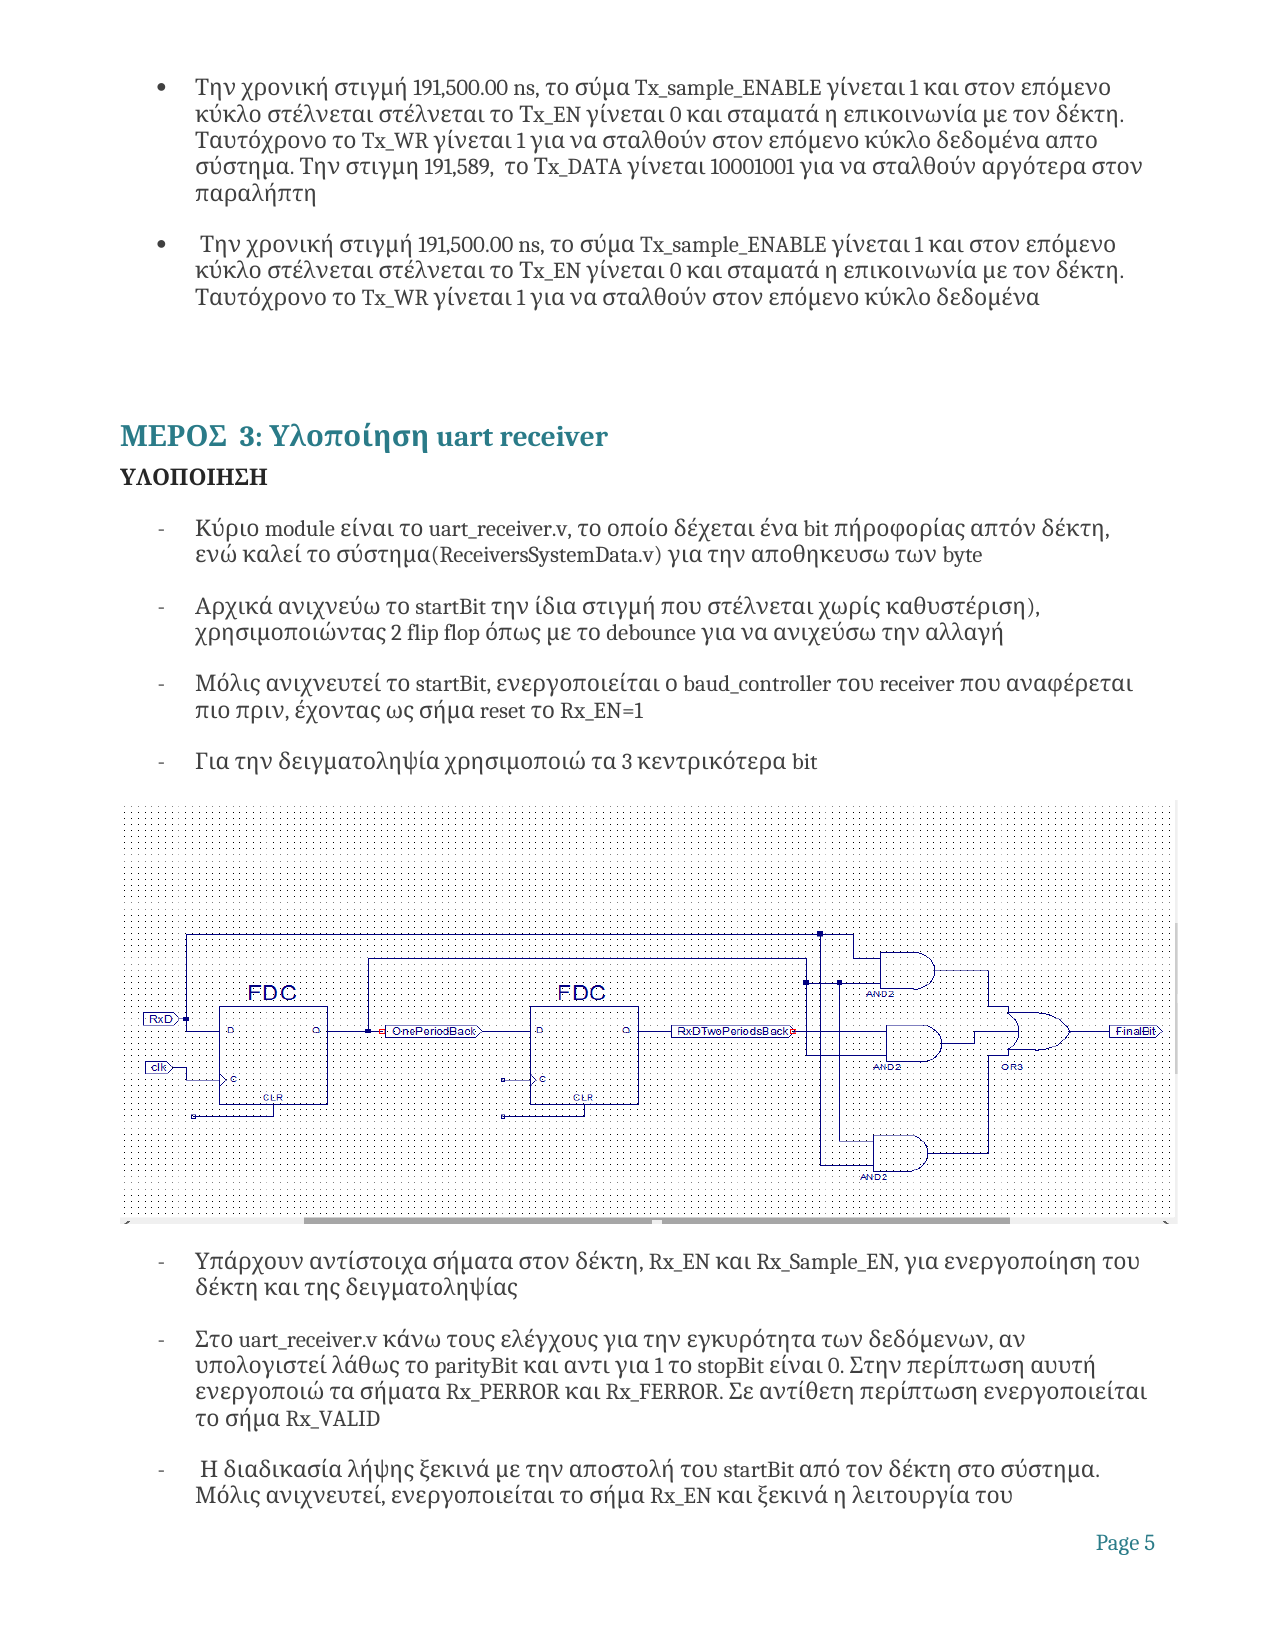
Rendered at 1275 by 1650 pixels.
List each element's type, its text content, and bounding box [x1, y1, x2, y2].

list Υπάρχουν αντίστοιχα σήματα στον δέκτη, Rx_EN και Rx_Sample_EN, για ενεργοποίηση του δέκτη και της δειγματοληψίας [157, 1249, 1155, 1301]
list Η διαδικασία λήψης ξεκινά με την αποστολή του startBit από τον δέκτη στο σύστημα. Μόλις ανιχνευτεί, ενεργοποιείται το σήμα Rx_EN και ξεκινά η λειτουργία του [157, 1457, 1155, 1509]
list Κύριο module είναι το uart_receiver.v, το οποίο δέχεται ένα bit πήροφορίας απτόν δέκτη, ενώ καλεί το σύστημα(ReceiversSystemData.v) για την αποθηκευσω των byte [157, 516, 1155, 568]
text ΥΛΟΠΟΙΗΣΗ [120, 464, 1155, 491]
list Αρχικά ανιχνεύω το startBit την ίδια στιγμή που στέλνεται χωρίς καθυστέριση), χρησιμοποιώντας 2 flip flop όπως με το debounce για να ανιχεύσω την αλλαγή [157, 593, 1155, 646]
list Στο uart_receiver.v κάνω τους ελέγχους για την εγκυρότητα των δεδόμενων, αν υπολογιστεί λάθως το parityBit και αντι για 1 το stopBit είναι 0. Στην περίπτωση αυυτή ενεργοποιώ τα σήματα Rx_PERROR και Rx_FERROR. Σε αντίθετη περίπτωση ενεργοποιείται το σήμα Rx_VALID [157, 1326, 1155, 1432]
subtitle ΜΕΡΟΣ 3: Υλοποίηση uart receiver [120, 421, 1155, 454]
list Την χρονική στιγμή 191,500.00 ns, το σύμα Tx_sample_ENABLE γίνεται 1 και στον επόμενο κύκλο στέλνεται στέλνεται το Τx_EN γίνεται 0 και σταματά η επικοινωνία με τον δέκτη. Ταυτόχρονο το Tx_WR γίνεται 1 για να σταλθούν στον επόμενο κύκλο δεδομένα απτο σύστημα. Την στιγμη 191,589, το Τx_DATA γίνεται 10001001 για να σταλθούν αργότερα στον παραλήπτη [157, 75, 1155, 207]
list Μόλις ανιχνευτεί το startBit, ενεργοποιείται ο baud_controller του receiver που αναφέρεται πιο πριν, έχοντας ως σήμα reset το Rx_EN=1 [157, 671, 1155, 724]
list Την χρονική στιγμή 191,500.00 ns, το σύμα Tx_sample_ENABLE γίνεται 1 και στον επόμενο κύκλο στέλνεται στέλνεται το Τx_EN γίνεται 0 και σταματά η επικοινωνία με τον δέκτη. Ταυτόχρονο το Tx_WR γίνεται 1 για να σταλθούν στον επόμενο κύκλο δεδομένα [157, 232, 1155, 311]
list Για την δειγματοληψία χρησιμοποιώ τα 3 κεντρικότερα bit [157, 749, 1155, 775]
